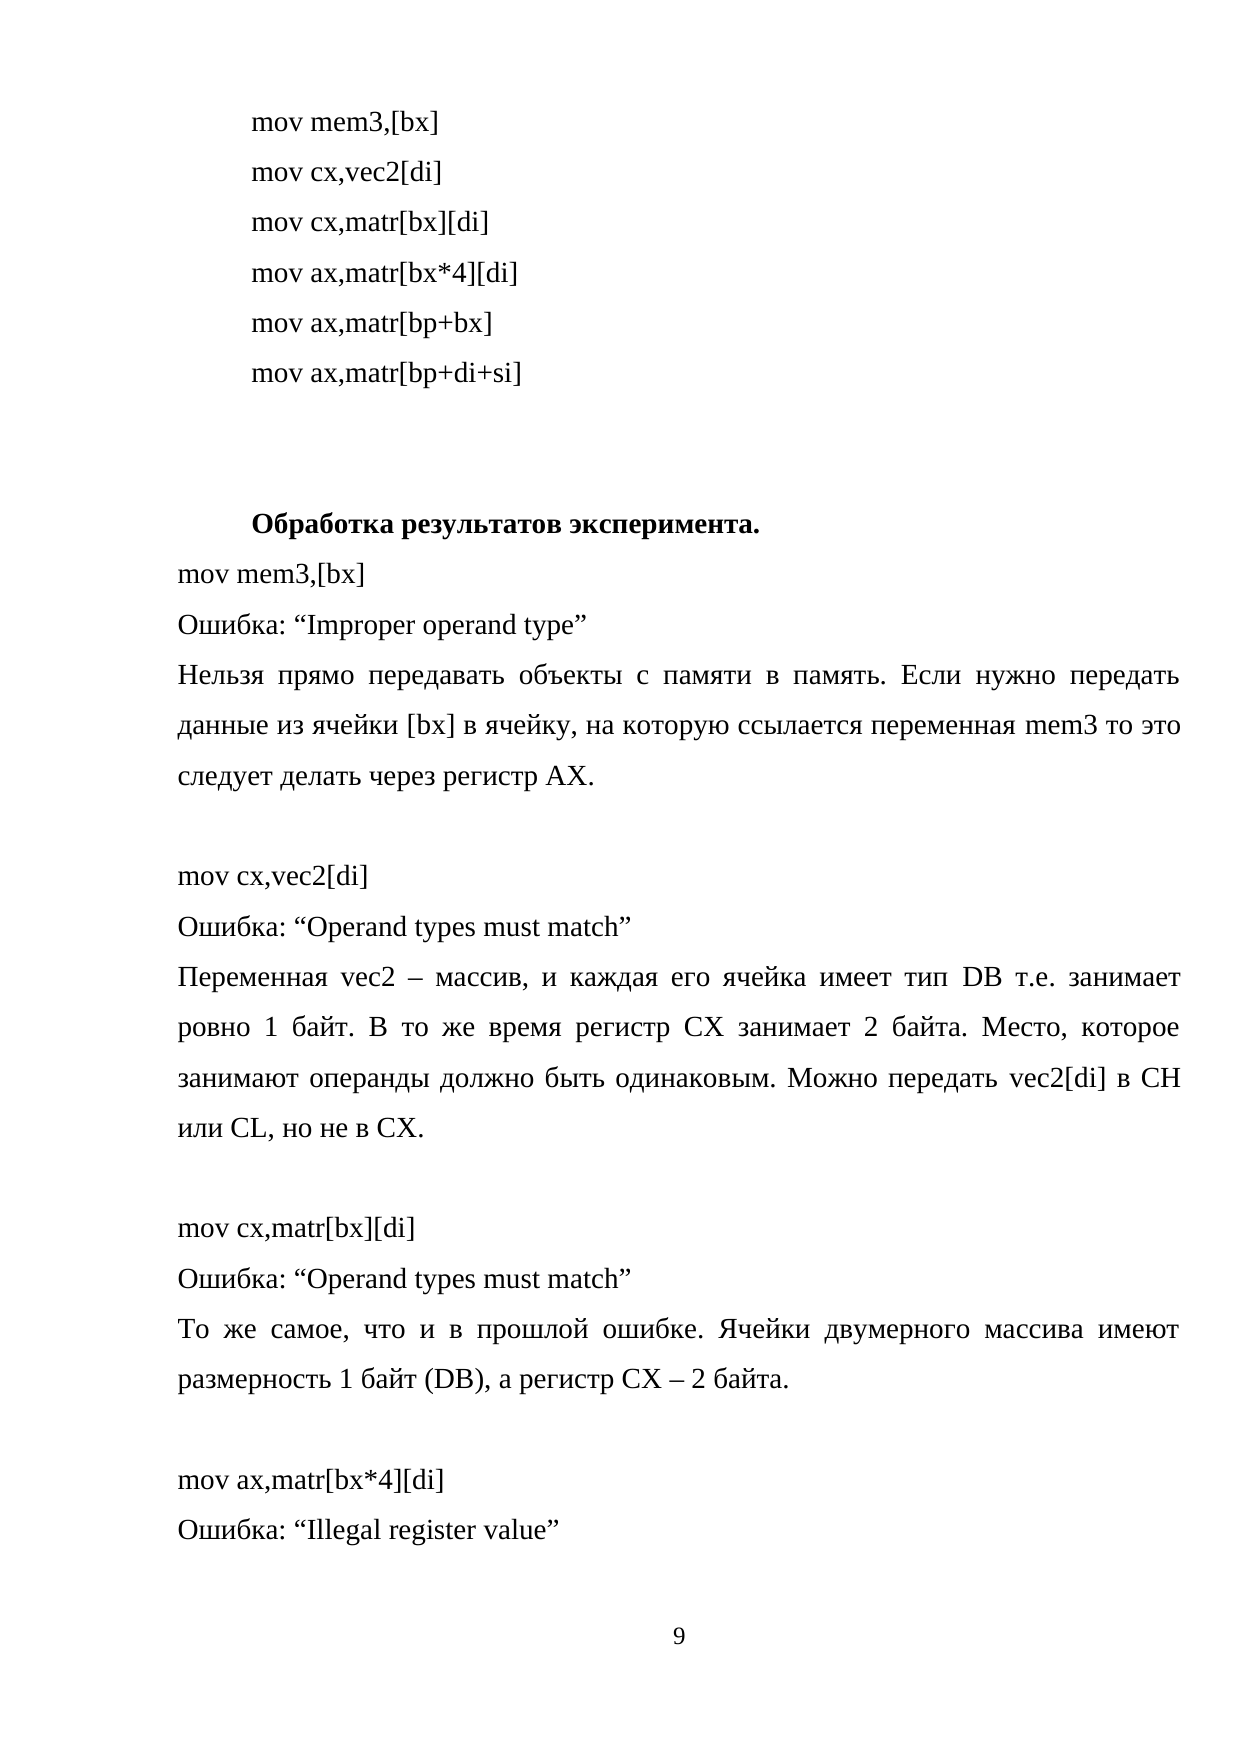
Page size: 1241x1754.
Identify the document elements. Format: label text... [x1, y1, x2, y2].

text mov mem3,[bx] [177, 104, 1181, 137]
text mov ax,matr[bx*4][di] [177, 255, 1181, 288]
text mov cx,matr[bx][di] [177, 1211, 1181, 1244]
text Ошибка: “Illegal register value” [177, 1512, 1181, 1546]
text То же самое, что и в прошлой ошибке. Ячейки двумерного массива имеют размерность 1 байт (DB), а регистр CX – 2 байта. [177, 1311, 1181, 1395]
text mov cx,matr[bx][di] [177, 204, 1181, 238]
text Обработка результатов эксперимента. [177, 506, 1181, 540]
text mov cx,vec2[di] [177, 858, 1181, 892]
text mov mem3,[bx] [177, 557, 1181, 590]
text Переменная vec2 – массив, и каждая его ячейка имеет тип DB т.е. занимает ровно 1 байт. В то же время регистр СХ занимает 2 байта. Место, которое занимают операнды должно быть одинаковым. Можно передать vec2[di] в CH или CL, но не в CX. [177, 959, 1181, 1143]
text mov ax,matr[bp+di+si] [177, 355, 1181, 389]
text mov ax,matr[bp+bx] [177, 305, 1181, 338]
text mov ax,matr[bx*4][di] [177, 1462, 1181, 1496]
text Ошибка: “Operand types must match” [177, 909, 1181, 942]
text Ошибка: “Operand types must match” [177, 1261, 1181, 1294]
text Ошибка: “Improper operand type” [177, 607, 1181, 640]
text mov cx,vec2[di] [177, 154, 1181, 188]
text Нельзя прямо передавать объекты с памяти в память. Если нужно передать данные из ячейки [bx] в ячейку, на которую ссылается переменная mem3 то это следует делать через регистр AX. [177, 657, 1181, 791]
